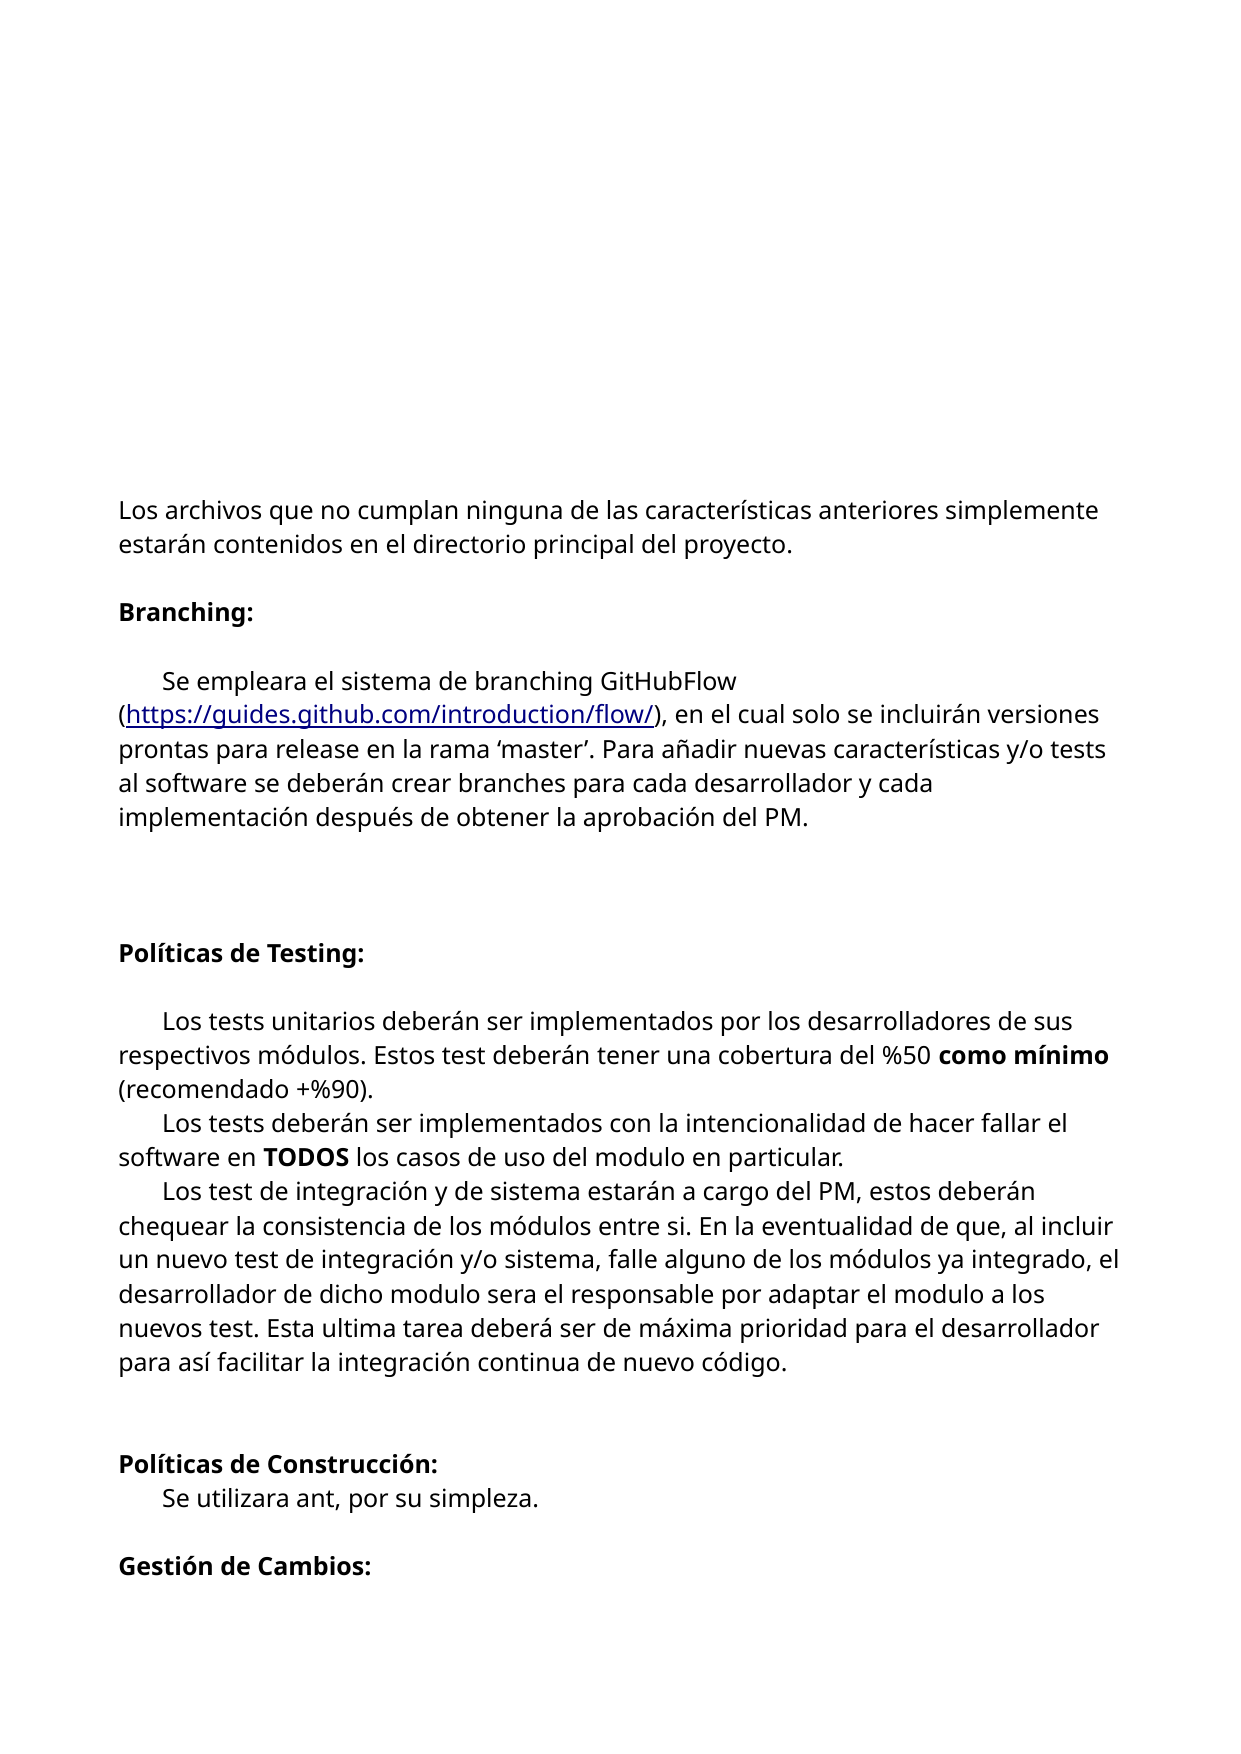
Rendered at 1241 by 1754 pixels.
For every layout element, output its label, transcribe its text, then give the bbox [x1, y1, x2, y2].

text Se empleara el sistema de branching GitHubFlow (https://guides.github.com/introduction/flow/), en el cual solo se incluirán versiones prontas para release en la rama ‘master’. Para añadir nuevas características y/o tests al software se deberán crear branches para cada desarrollador y cada implementación después de obtener la aprobación del PM. [118, 663, 1122, 833]
text Gestión de Cambios: [118, 1549, 1122, 1583]
text Los tests unitarios deberán ser implementados por los desarrolladores de sus respectivos módulos. Estos test deberán tener una cobertura del %50 como mínimo (recomendado +%90). [118, 1004, 1122, 1106]
text Se utilizara ant, por su simpleza. [118, 1481, 1122, 1515]
text Políticas de Testing: [118, 936, 1122, 970]
text Los archivos que no cumplan ninguna de las características anteriores simplemente estarán contenidos en el directorio principal del proyecto. [118, 493, 1122, 561]
text Branching: [118, 595, 1122, 629]
text Los test de integración y de sistema estarán a cargo del PM, estos deberán chequear la consistencia de los módulos entre si. En la eventualidad de que, al incluir un nuevo test de integración y/o sistema, falle alguno de los módulos ya integrado, el desarrollador de dicho modulo sera el responsable por adaptar el modulo a los nuevos test. Esta ultima tarea deberá ser de máxima prioridad para el desarrollador para así facilitar la integración continua de nuevo código. [118, 1174, 1122, 1378]
text Los tests deberán ser implementados con la intencionalidad de hacer fallar el software en TODOS los casos de uso del modulo en particular. [118, 1106, 1122, 1174]
text Políticas de Construcción: [118, 1447, 1122, 1481]
